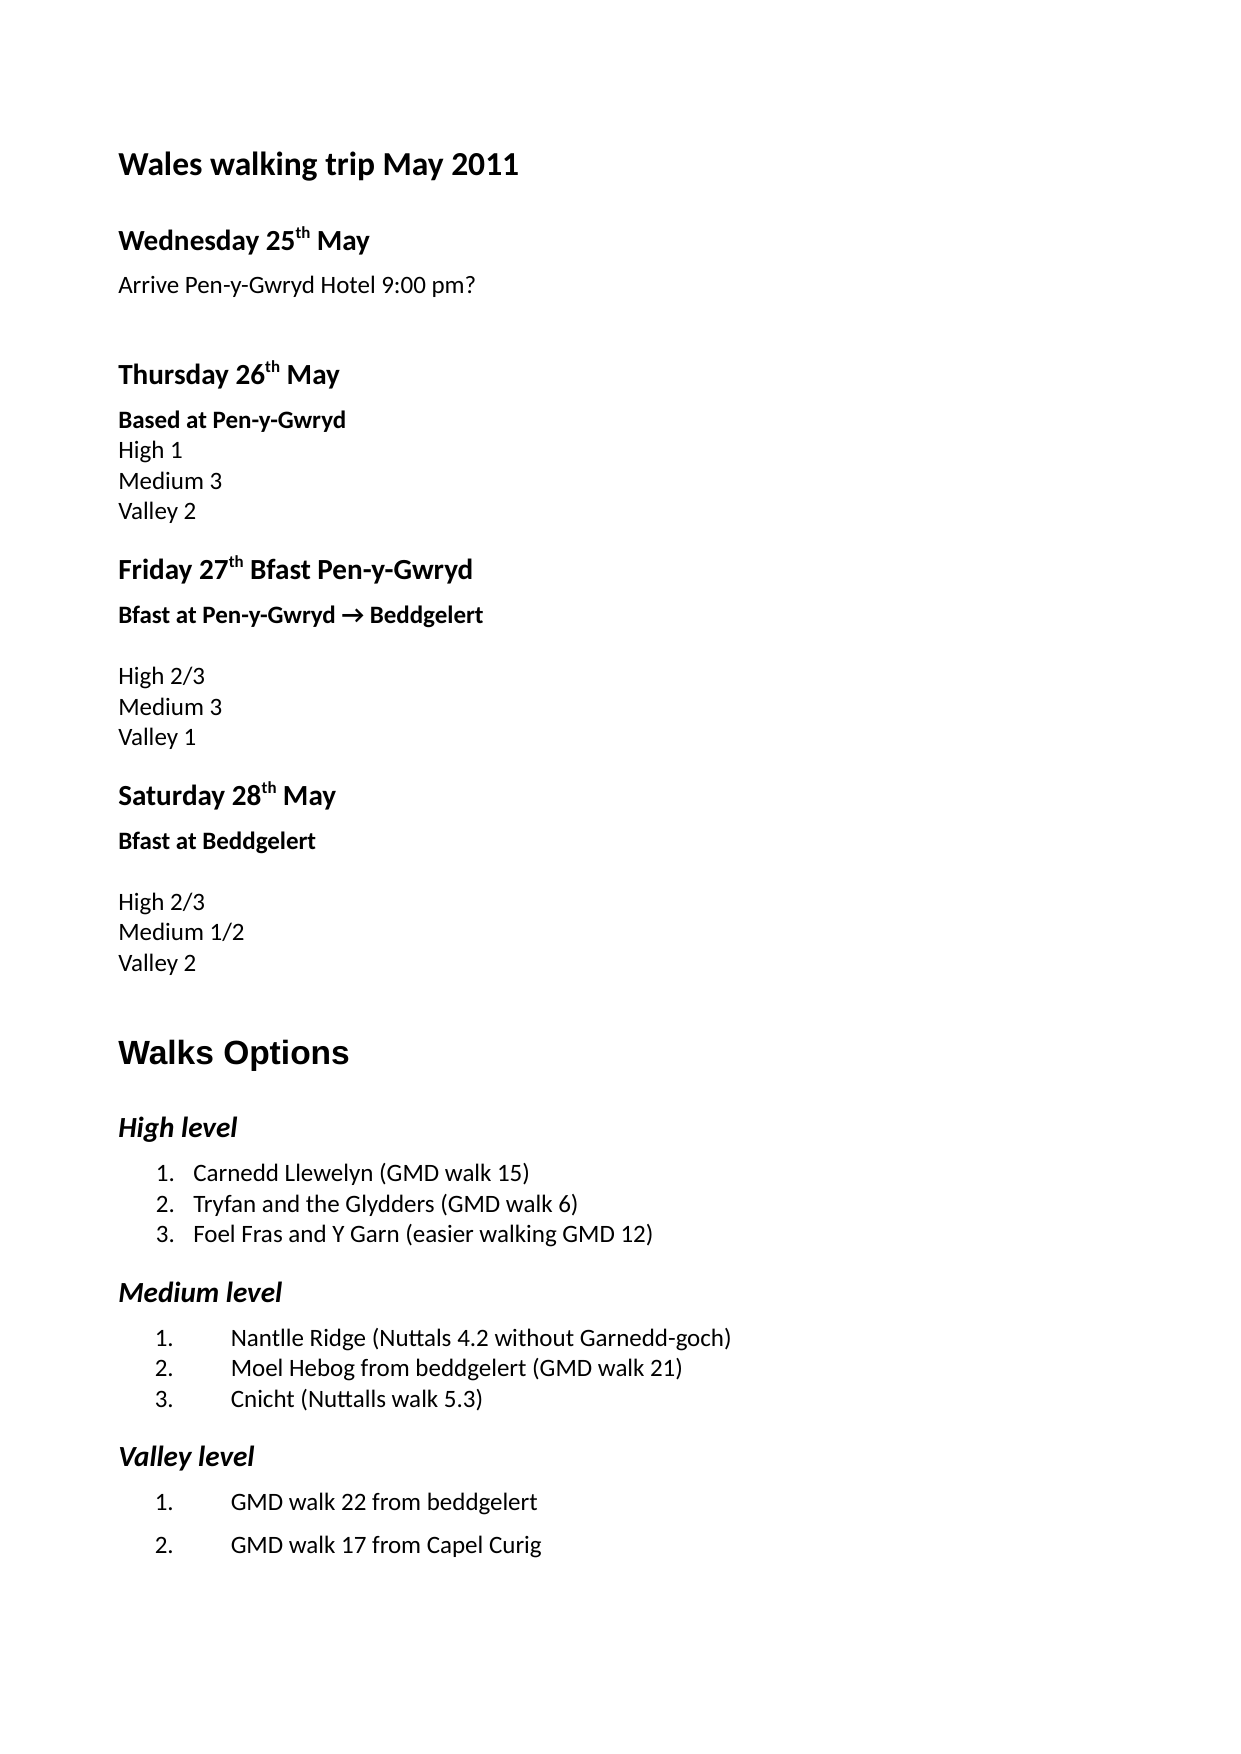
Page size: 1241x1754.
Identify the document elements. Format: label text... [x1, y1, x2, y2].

text High 2/3 [118, 886, 1122, 916]
subtitle Valley level [118, 1438, 1122, 1474]
list Foel Fras and Y Garn (easier walking GMD 12) [156, 1218, 1122, 1249]
subtitle Wales walking trip May 2011 [118, 143, 1122, 184]
text Medium 1/2 [118, 916, 1122, 947]
text High 1 [118, 434, 1122, 465]
subtitle Saturday 28th May [118, 777, 1122, 812]
list Tryfan and the Glydders (GMD walk 6) [156, 1188, 1122, 1218]
text Medium 3 [118, 465, 1122, 495]
list Moel Hebog from beddgelert (GMD walk 21) [154, 1352, 1122, 1383]
text Valley 2 [118, 495, 1122, 526]
list GMD walk 22 from beddgelert [154, 1487, 1122, 1517]
list Cnicht (Nuttalls walk 5.3) [154, 1383, 1122, 1413]
text High 2/3 [118, 660, 1122, 691]
text Bfast at Beddgelert [118, 825, 1122, 855]
subtitle Walks Options [118, 1033, 1122, 1072]
text Bfast at Pen-y-Gwryd → Beddgelert [118, 599, 1122, 629]
list GMD walk 17 from Capel Curig [154, 1529, 1122, 1560]
text Valley 2 [118, 947, 1122, 977]
subtitle Friday 27th Bfast Pen-y-Gwryd [118, 551, 1122, 587]
subtitle Wednesday 25th May [118, 222, 1122, 257]
text Valley 1 [118, 721, 1122, 752]
text Based at Pen-y-Gwryd [118, 404, 1122, 434]
text Medium 3 [118, 691, 1122, 721]
text Arrive Pen-y-Gwryd Hotel 9:00 pm? [118, 270, 1122, 300]
subtitle Thursday 26th May [118, 356, 1122, 391]
list Nantlle Ridge (Nuttals 4.2 without Garnedd-goch) [154, 1322, 1122, 1352]
subtitle Medium level [118, 1274, 1122, 1309]
subtitle High level [118, 1109, 1122, 1145]
list Carnedd Llewelyn (GMD walk 15) [156, 1157, 1122, 1188]
